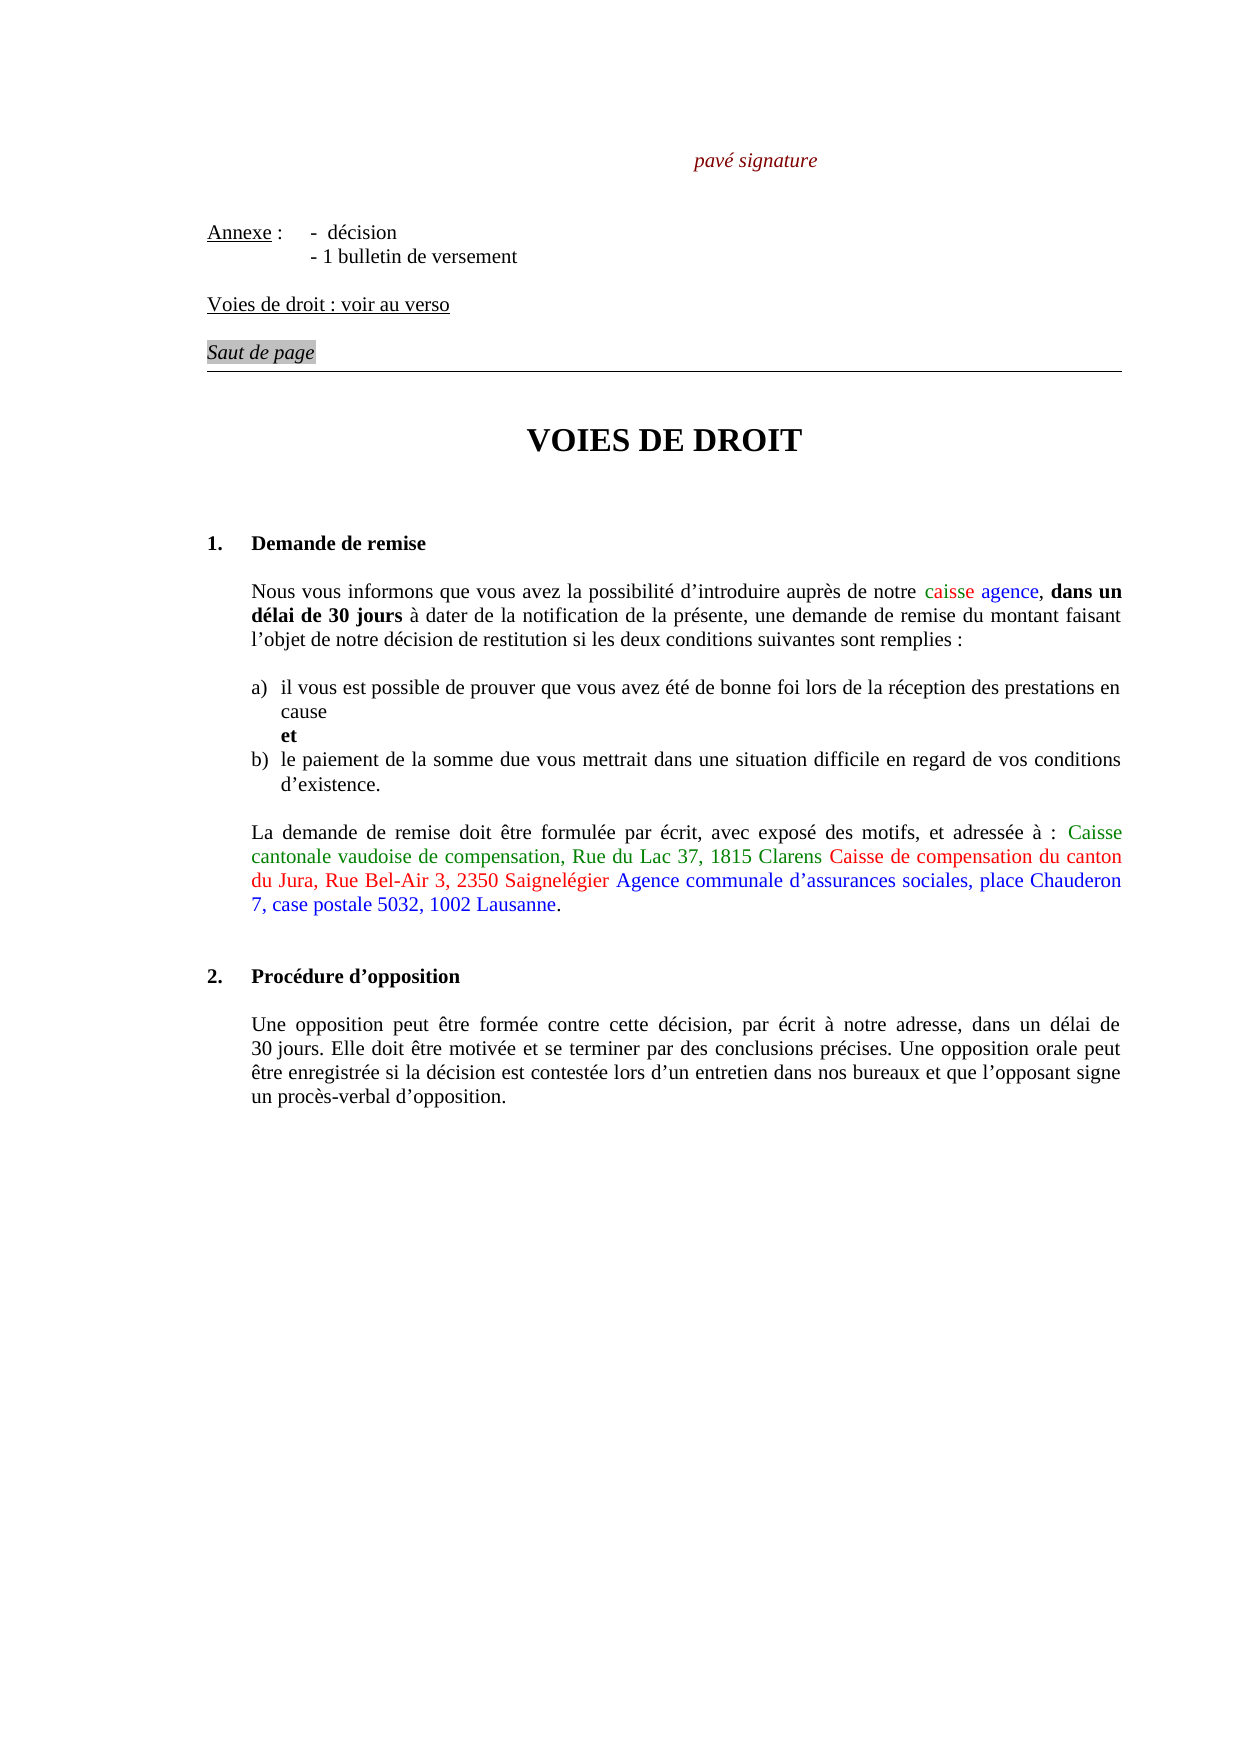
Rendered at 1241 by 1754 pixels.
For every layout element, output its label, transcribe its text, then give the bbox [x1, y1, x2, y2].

text Voies de droit : voir au verso [207, 292, 1122, 316]
text pavé signature [207, 148, 1122, 172]
text et [207, 723, 1122, 747]
text b) le paiement de la somme due vous mettrait dans une situation difficile en regard de vos conditions d’existence. [207, 747, 1122, 796]
text Saut de page [207, 340, 1122, 364]
text a) il vous est possible de prouver que vous avez été de bonne foi lors de la réception des prestations en cause [207, 675, 1122, 723]
text La demande de remise doit être formulée par écrit, avec exposé des motifs, et adressée à : Caisse cantonale vaudoise de compensation, Rue du Lac 37, 1815 Clarens Caisse de compensation du canton du Jura, Rue Bel-Air 3, 2350 Saignelégier Agence communale d’assurances sociales, place Chauderon 7, case postale 5032, 1002 Lausanne. [207, 819, 1122, 916]
text VOIES DE DROIT [207, 420, 1122, 459]
text Une opposition peut être formée contre cette décision, par écrit à notre adresse, dans un délai de 30 jours. Elle doit être motivée et se terminer par des conclusions précises. Une opposition orale peut être enregistrée si la décision est contestée lors d’un entretien dans nos bureaux et que l’opposant signe un procès-verbal d’opposition. [207, 1012, 1122, 1108]
text Annexe : - décision [207, 220, 1122, 244]
text 2. Procédure d’opposition [207, 964, 1122, 988]
text - 1 bulletin de versement [207, 244, 1122, 268]
text 1. Demande de remise [207, 531, 1122, 555]
text Nous vous informons que vous avez la possibilité d’introduire auprès de notre caisse agence, dans un délai de 30 jours à dater de la notification de la présente, une demande de remise du montant faisant l’objet de notre décision de restitution si les deux conditions suivantes sont remplies : [207, 579, 1122, 651]
